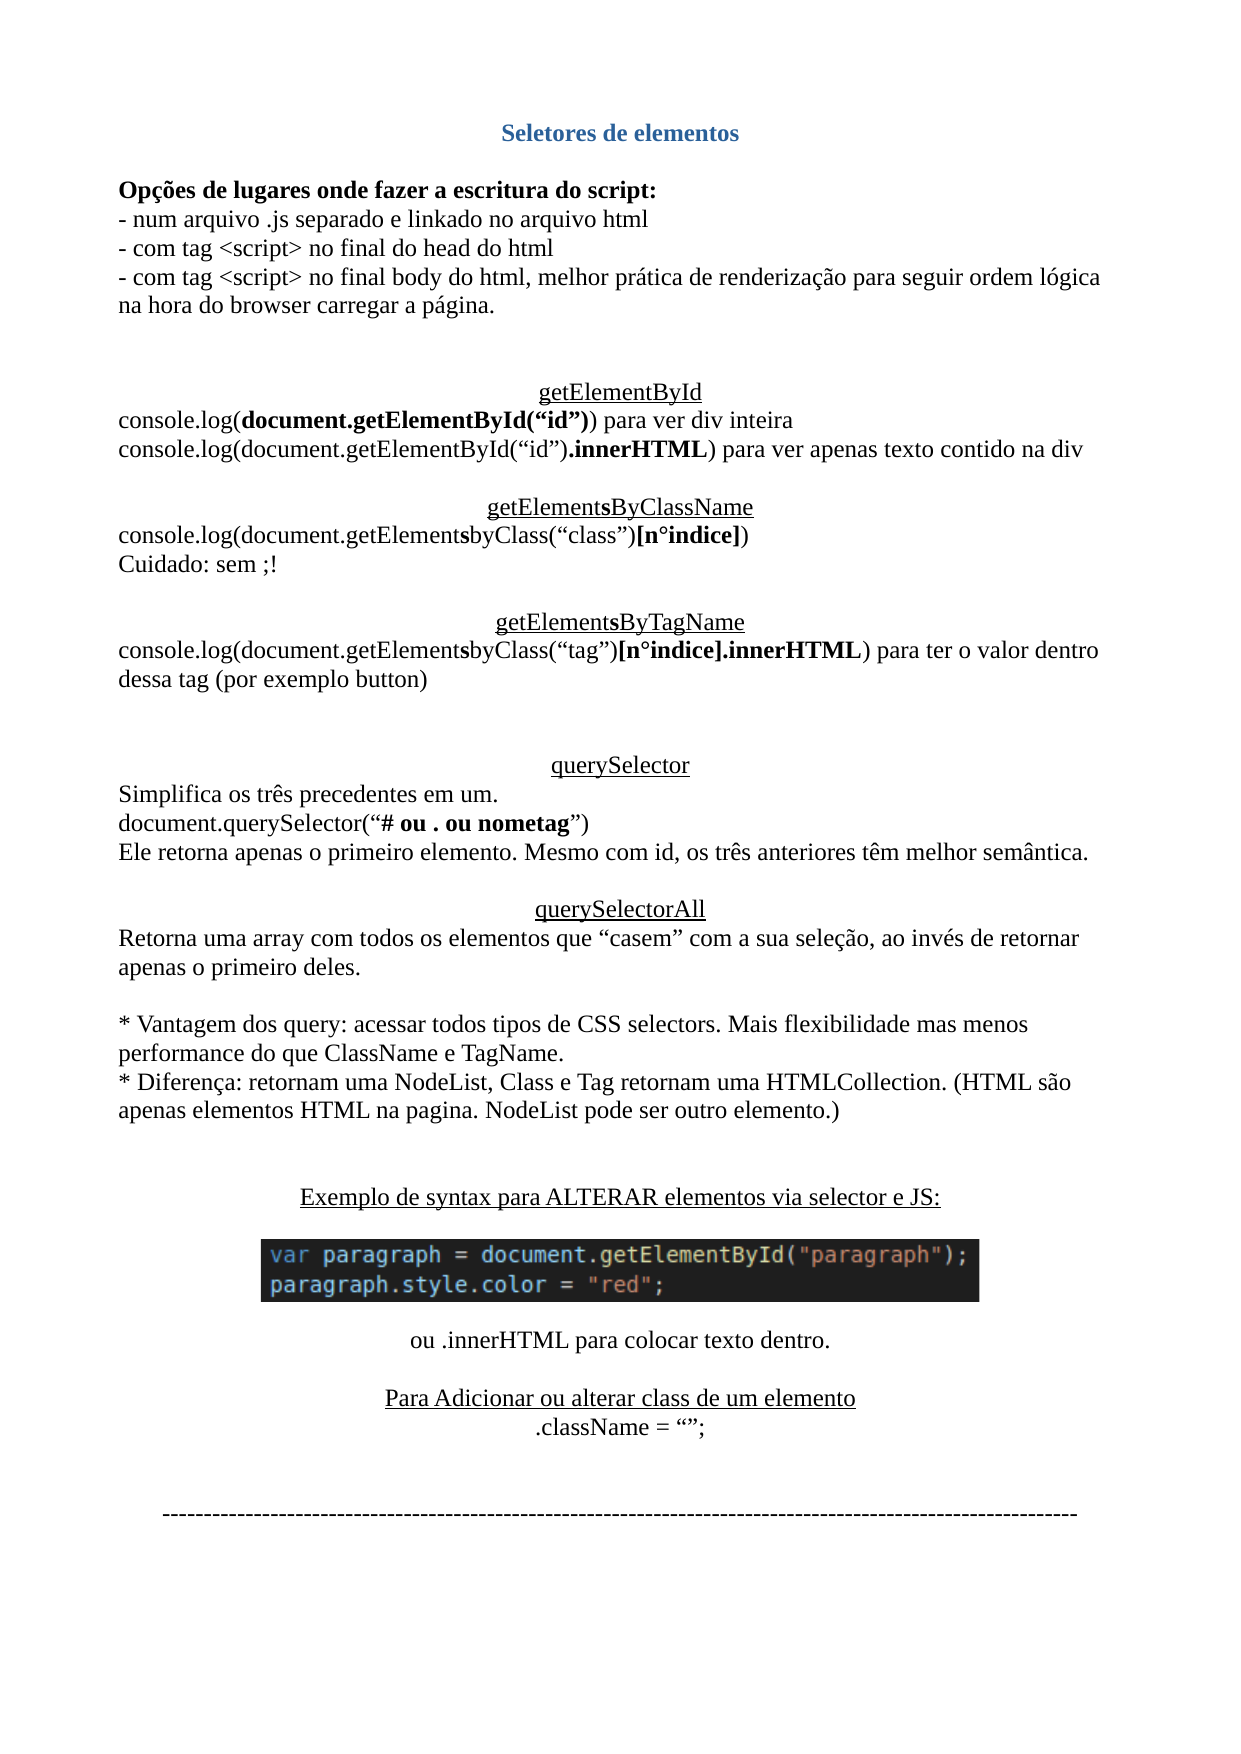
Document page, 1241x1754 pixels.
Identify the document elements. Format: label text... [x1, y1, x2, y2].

text .className = “”; [118, 1412, 1122, 1441]
text Opções de lugares onde fazer a escritura do script: [118, 176, 1122, 204]
text Retorna uma array com todos os elementos que “casem” com a sua seleção, ao invés de retornar apenas o primeiro deles. [118, 923, 1122, 981]
text console.log(document.getElementById(“id”).innerHTML) para ver apenas texto contido na div [118, 434, 1122, 463]
text Cuidado: sem ;! [118, 549, 1122, 578]
text * Vantagem dos query: acessar todos tipos de CSS selectors. Mais flexibilidade mas menos performance do que ClassName e TagName. [118, 1009, 1122, 1067]
text Seletores de elementos [118, 118, 1122, 147]
text document.querySelector(“# ou . ou nometag”) [118, 808, 1122, 837]
text getElementsByTagName [118, 607, 1122, 636]
text * Diferença: retornam uma NodeList, Class e Tag retornam uma HTMLCollection. (HTML são apenas elementos HTML na pagina. NodeList pode ser outro elemento.) [118, 1067, 1122, 1124]
text ou .innerHTML para colocar texto dentro. [118, 1326, 1122, 1354]
text console.log(document.getElementsbyClass(“tag”)[n°indice].innerHTML) para ter o valor dentro dessa tag (por exemplo button) [118, 636, 1122, 693]
text Para Adicionar ou alterar class de um elemento [118, 1383, 1122, 1412]
text Ele retorna apenas o primeiro elemento. Mesmo com id, os três anteriores têm melhor semântica. [118, 837, 1122, 866]
text Exemplo de syntax para ALTERAR elementos via selector e JS: [118, 1182, 1122, 1211]
text - num arquivo .js separado e linkado no arquivo html [118, 204, 1122, 233]
text console.log(document.getElementById(“id”)) para ver div inteira [118, 406, 1122, 434]
picture [260, 1239, 980, 1302]
text - com tag <script> no final do head do html [118, 233, 1122, 262]
text querySelector [118, 751, 1122, 779]
text console.log(document.getElementsbyClass(“class”)[n°indice]) [118, 521, 1122, 549]
text getElementsByClassName [118, 492, 1122, 521]
text getElementById [118, 377, 1122, 406]
text querySelectorAll [118, 894, 1122, 923]
text - com tag <script> no final body do html, melhor prática de renderização para seguir ordem lógica na hora do browser carregar a página. [118, 262, 1122, 319]
text Simplifica os três precedentes em um. [118, 779, 1122, 808]
text -------------------------------------------------------------------------------------------------------------- [118, 1498, 1122, 1527]
